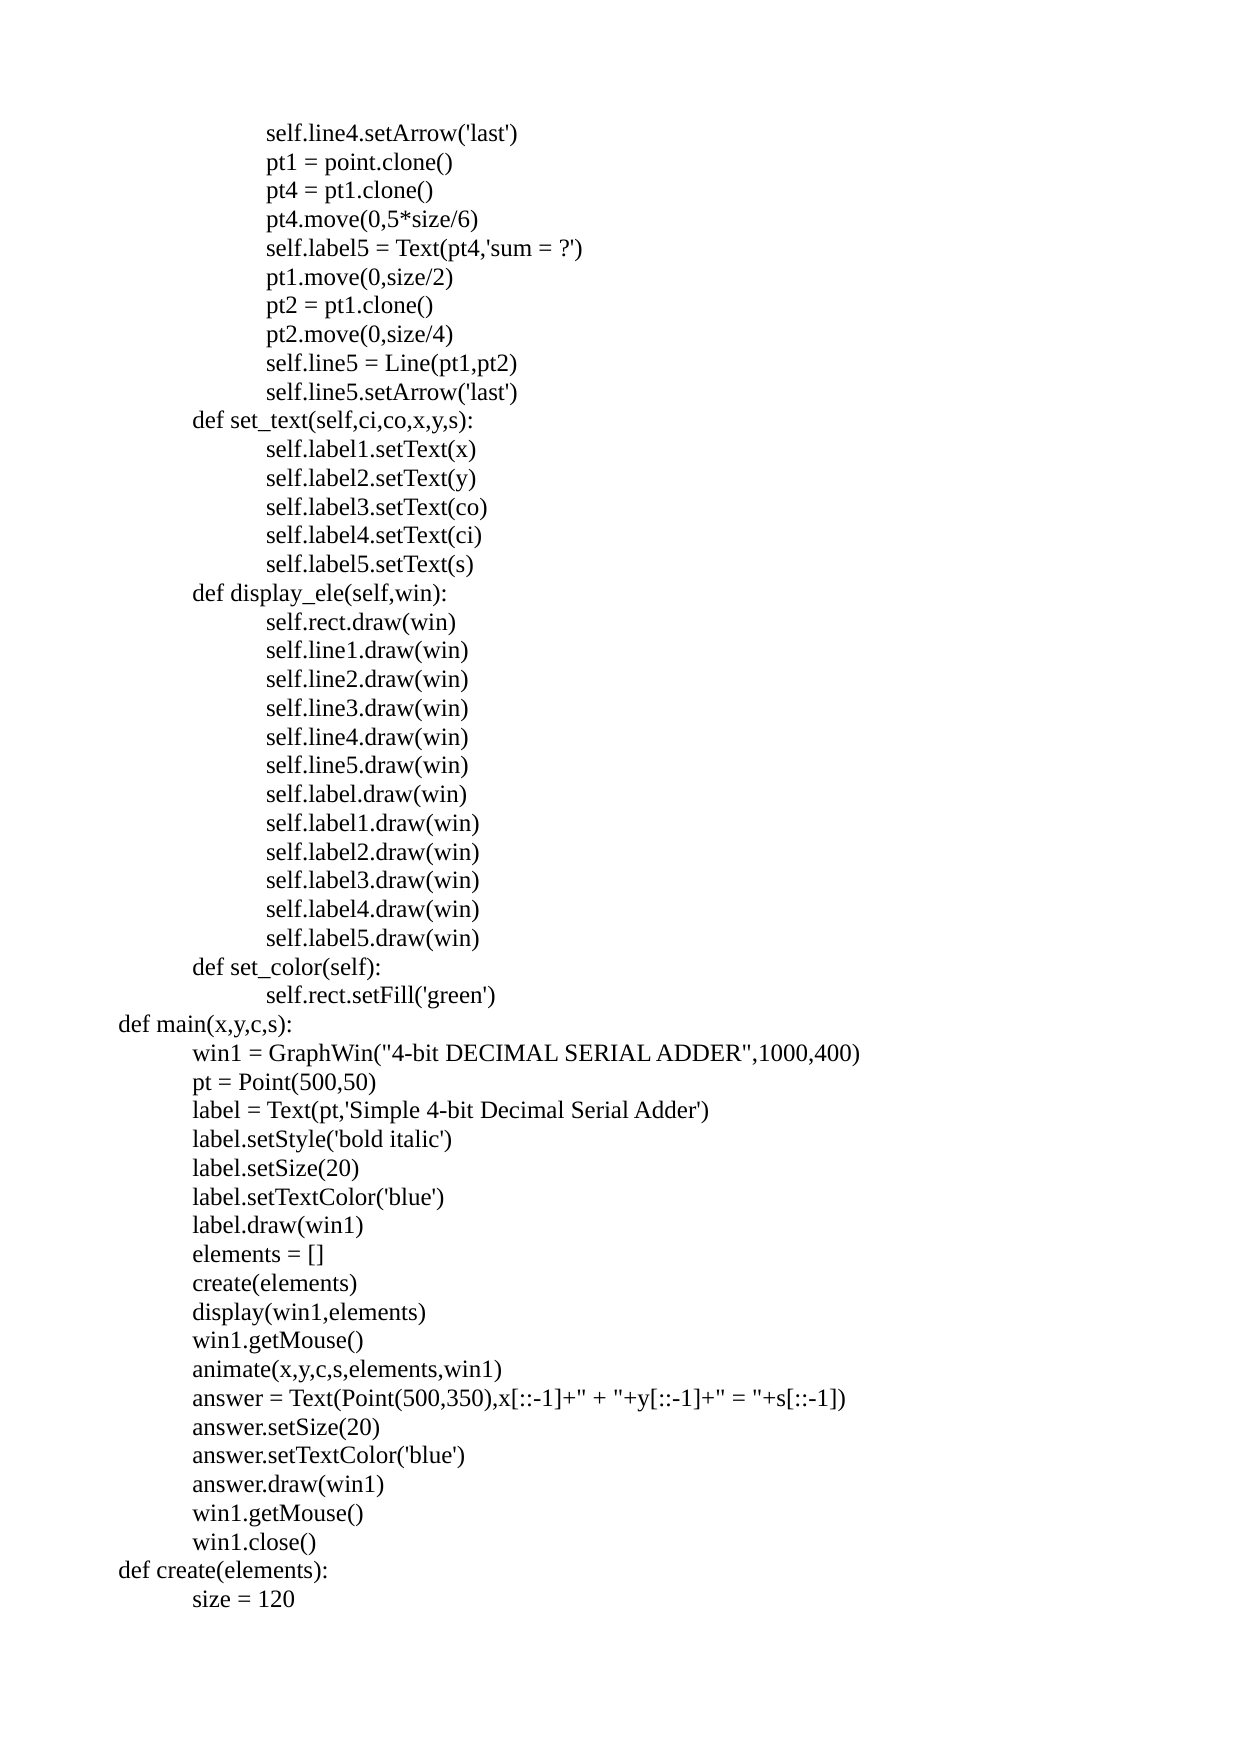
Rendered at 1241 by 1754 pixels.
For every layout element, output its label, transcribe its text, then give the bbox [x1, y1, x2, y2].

text label.setStyle('bold italic') [118, 1124, 1122, 1153]
text self.label1.draw(win) [118, 808, 1122, 837]
text label.setTextColor('blue') [118, 1182, 1122, 1211]
text win1 = GraphWin("4-bit DECIMAL SERIAL ADDER",1000,400) [118, 1038, 1122, 1067]
text win1.getMouse() [118, 1498, 1122, 1527]
text win1.getMouse() [118, 1326, 1122, 1354]
text def display_ele(self,win): [118, 578, 1122, 607]
text win1.close() [118, 1527, 1122, 1556]
text self.line5.draw(win) [118, 751, 1122, 779]
text self.label3.setText(co) [118, 492, 1122, 521]
text label.setSize(20) [118, 1153, 1122, 1182]
text pt1.move(0,size/2) [118, 262, 1122, 291]
text self.line4.draw(win) [118, 722, 1122, 751]
text self.label5.setText(s) [118, 549, 1122, 578]
text pt4.move(0,5*size/6) [118, 204, 1122, 233]
text pt4 = pt1.clone() [118, 176, 1122, 204]
text self.label.draw(win) [118, 779, 1122, 808]
text answer = Text(Point(500,350),x[::-1]+" + "+y[::-1]+" = "+s[::-1]) [118, 1383, 1122, 1412]
text self.label4.draw(win) [118, 894, 1122, 923]
text label.draw(win1) [118, 1211, 1122, 1239]
text answer.setSize(20) [118, 1412, 1122, 1441]
text self.line2.draw(win) [118, 664, 1122, 693]
text pt1 = point.clone() [118, 147, 1122, 176]
text self.line1.draw(win) [118, 636, 1122, 664]
text elements = [] [118, 1239, 1122, 1268]
text def set_color(self): [118, 952, 1122, 981]
text self.line3.draw(win) [118, 693, 1122, 722]
text pt = Point(500,50) [118, 1067, 1122, 1096]
text self.label3.draw(win) [118, 866, 1122, 894]
text def main(x,y,c,s): [118, 1009, 1122, 1038]
text self.label5 = Text(pt4,'sum = ?') [118, 233, 1122, 262]
text self.line4.setArrow('last') [118, 118, 1122, 147]
text label = Text(pt,'Simple 4-bit Decimal Serial Adder') [118, 1096, 1122, 1124]
text pt2 = pt1.clone() [118, 291, 1122, 319]
text self.label4.setText(ci) [118, 521, 1122, 549]
text def create(elements): [118, 1556, 1122, 1584]
text display(win1,elements) [118, 1297, 1122, 1326]
text self.line5 = Line(pt1,pt2) [118, 348, 1122, 377]
text create(elements) [118, 1268, 1122, 1297]
text self.label2.draw(win) [118, 837, 1122, 866]
text animate(x,y,c,s,elements,win1) [118, 1354, 1122, 1383]
text self.line5.setArrow('last') [118, 377, 1122, 406]
text answer.draw(win1) [118, 1469, 1122, 1498]
text self.label5.draw(win) [118, 923, 1122, 952]
text size = 120 [118, 1584, 1122, 1613]
text self.rect.setFill('green') [118, 981, 1122, 1009]
text pt2.move(0,size/4) [118, 319, 1122, 348]
text answer.setTextColor('blue') [118, 1441, 1122, 1469]
text self.label2.setText(y) [118, 463, 1122, 492]
text def set_text(self,ci,co,x,y,s): [118, 406, 1122, 434]
text self.label1.setText(x) [118, 434, 1122, 463]
text self.rect.draw(win) [118, 607, 1122, 636]
